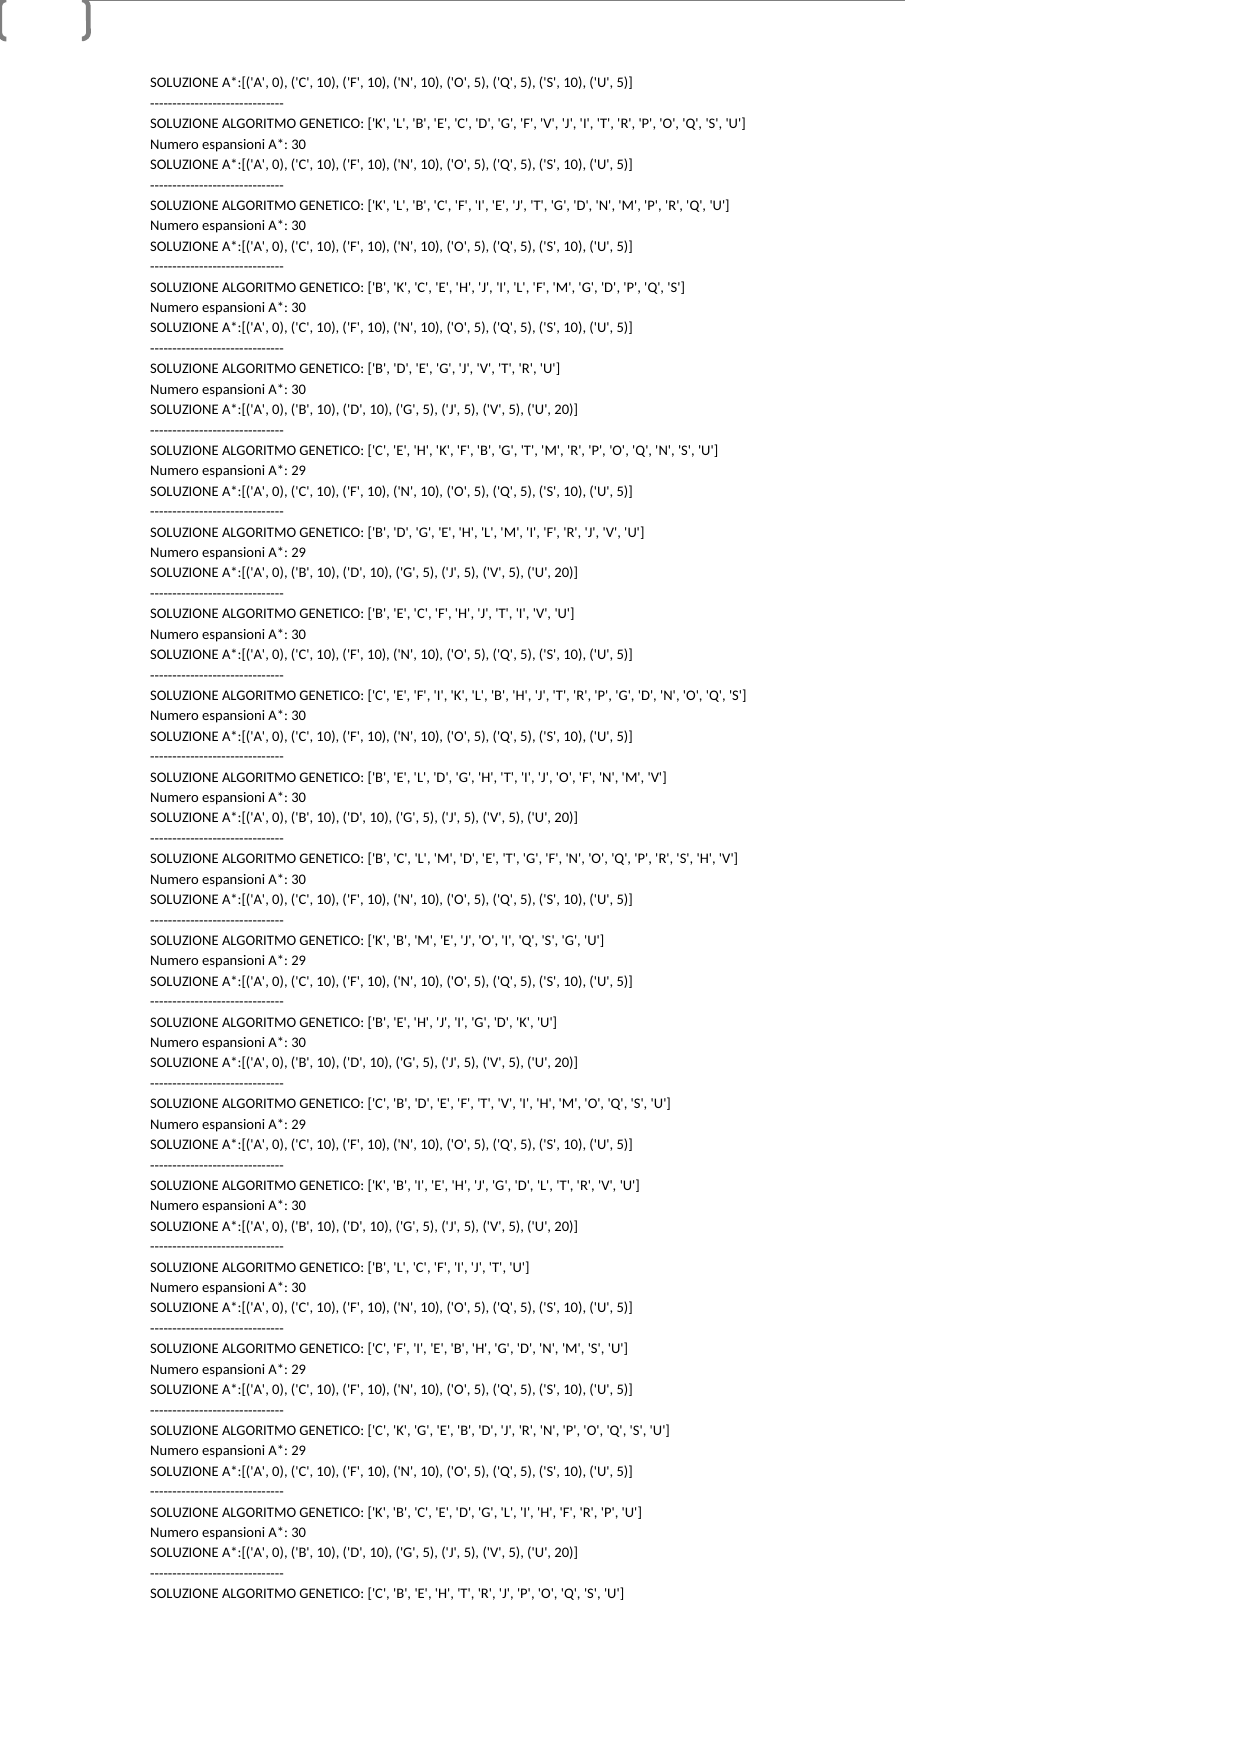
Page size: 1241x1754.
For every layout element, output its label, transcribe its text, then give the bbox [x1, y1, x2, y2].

text ------------------------------ [150, 94, 1090, 112]
text ------------------------------ [150, 1074, 1090, 1092]
text SOLUZIONE A*:[('A', 0), ('C', 10), ('F', 10), ('N', 10), ('O', 5), ('Q', 5), ('S', 10), ('U', 5)] [150, 1380, 1090, 1398]
text Numero espansioni A*: 30 [150, 1523, 1090, 1541]
text ------------------------------ [150, 666, 1090, 684]
text SOLUZIONE ALGORITMO GENETICO: ['C', 'F', 'I', 'E', 'B', 'H', 'G', 'D', 'N', 'M', 'S', 'U'] [150, 1339, 1090, 1357]
text SOLUZIONE A*:[('A', 0), ('B', 10), ('D', 10), ('G', 5), ('J', 5), ('V', 5), ('U', 20)] [150, 564, 1090, 582]
text SOLUZIONE A*:[('A', 0), ('C', 10), ('F', 10), ('N', 10), ('O', 5), ('Q', 5), ('S', 10), ('U', 5)] [150, 1462, 1090, 1480]
text SOLUZIONE ALGORITMO GENETICO: ['K', 'B', 'M', 'E', 'J', 'O', 'I', 'Q', 'S', 'G', 'U'] [150, 931, 1090, 949]
text Numero espansioni A*: 30 [150, 1278, 1090, 1296]
text SOLUZIONE ALGORITMO GENETICO: ['B', 'D', 'E', 'G', 'J', 'V', 'T', 'R', 'U'] [150, 359, 1090, 377]
text Numero espansioni A*: 30 [150, 870, 1090, 888]
text ------------------------------ [150, 911, 1090, 929]
text Numero espansioni A*: 29 [150, 543, 1090, 561]
text ------------------------------ [150, 1564, 1090, 1582]
text SOLUZIONE A*:[('A', 0), ('B', 10), ('D', 10), ('G', 5), ('J', 5), ('V', 5), ('U', 20)] [150, 1544, 1090, 1562]
text SOLUZIONE ALGORITMO GENETICO: ['B', 'L', 'C', 'F', 'I', 'J', 'T', 'U'] [150, 1258, 1090, 1276]
text ------------------------------ [150, 502, 1090, 520]
text SOLUZIONE ALGORITMO GENETICO: ['B', 'E', 'L', 'D', 'G', 'H', 'T', 'I', 'J', 'O', 'F', 'N', 'M', 'V'] [150, 768, 1090, 786]
text Numero espansioni A*: 30 [150, 1033, 1090, 1051]
text SOLUZIONE A*:[('A', 0), ('C', 10), ('F', 10), ('N', 10), ('O', 5), ('Q', 5), ('S', 10), ('U', 5)] [150, 1299, 1090, 1317]
text SOLUZIONE ALGORITMO GENETICO: ['C', 'B', 'E', 'H', 'T', 'R', 'J', 'P', 'O', 'Q', 'S', 'U'] [150, 1584, 1090, 1602]
text SOLUZIONE ALGORITMO GENETICO: ['K', 'B', 'C', 'E', 'D', 'G', 'L', 'I', 'H', 'F', 'R', 'P', 'U'] [150, 1503, 1090, 1521]
text ------------------------------ [150, 1401, 1090, 1419]
text Numero espansioni A*: 30 [150, 298, 1090, 316]
text SOLUZIONE A*:[('A', 0), ('C', 10), ('F', 10), ('N', 10), ('O', 5), ('Q', 5), ('S', 10), ('U', 5)] [150, 482, 1090, 500]
text Numero espansioni A*: 29 [150, 1442, 1090, 1459]
text ------------------------------ [150, 1237, 1090, 1255]
text Numero espansioni A*: 30 [150, 625, 1090, 643]
text SOLUZIONE ALGORITMO GENETICO: ['B', 'K', 'C', 'E', 'H', 'J', 'I', 'L', 'F', 'M', 'G', 'D', 'P', 'Q', 'S'] [150, 278, 1090, 296]
text SOLUZIONE A*:[('A', 0), ('B', 10), ('D', 10), ('G', 5), ('J', 5), ('V', 5), ('U', 20)] [150, 400, 1090, 418]
text SOLUZIONE A*:[('A', 0), ('C', 10), ('F', 10), ('N', 10), ('O', 5), ('Q', 5), ('S', 10), ('U', 5)] [150, 645, 1090, 663]
text SOLUZIONE ALGORITMO GENETICO: ['K', 'L', 'B', 'E', 'C', 'D', 'G', 'F', 'V', 'J', 'I', 'T', 'R', 'P', 'O', 'Q', 'S', 'U'] [150, 114, 1090, 132]
text SOLUZIONE ALGORITMO GENETICO: ['B', 'E', 'C', 'F', 'H', 'J', 'T', 'I', 'V', 'U'] [150, 604, 1090, 622]
text SOLUZIONE A*:[('A', 0), ('B', 10), ('D', 10), ('G', 5), ('J', 5), ('V', 5), ('U', 20)] [150, 1054, 1090, 1072]
text Numero espansioni A*: 30 [150, 217, 1090, 234]
text SOLUZIONE A*:[('A', 0), ('C', 10), ('F', 10), ('N', 10), ('O', 5), ('Q', 5), ('S', 10), ('U', 5)] [150, 890, 1090, 908]
text SOLUZIONE ALGORITMO GENETICO: ['B', 'C', 'L', 'M', 'D', 'E', 'T', 'G', 'F', 'N', 'O', 'Q', 'P', 'R', 'S', 'H', 'V'] [150, 849, 1090, 867]
text SOLUZIONE A*:[('A', 0), ('C', 10), ('F', 10), ('N', 10), ('O', 5), ('Q', 5), ('S', 10), ('U', 5)] [150, 727, 1090, 745]
text SOLUZIONE ALGORITMO GENETICO: ['C', 'E', 'H', 'K', 'F', 'B', 'G', 'T', 'M', 'R', 'P', 'O', 'Q', 'N', 'S', 'U'] [150, 441, 1090, 459]
text SOLUZIONE A*:[('A', 0), ('C', 10), ('F', 10), ('N', 10), ('O', 5), ('Q', 5), ('S', 10), ('U', 5)] [150, 74, 1090, 92]
text Numero espansioni A*: 29 [150, 1115, 1090, 1133]
text SOLUZIONE ALGORITMO GENETICO: ['K', 'B', 'I', 'E', 'H', 'J', 'G', 'D', 'L', 'T', 'R', 'V', 'U'] [150, 1176, 1090, 1194]
text Numero espansioni A*: 29 [150, 952, 1090, 969]
text SOLUZIONE ALGORITMO GENETICO: ['C', 'E', 'F', 'I', 'K', 'L', 'B', 'H', 'J', 'T', 'R', 'P', 'G', 'D', 'N', 'O', 'Q', 'S'] [150, 686, 1090, 704]
text SOLUZIONE ALGORITMO GENETICO: ['C', 'B', 'D', 'E', 'F', 'T', 'V', 'I', 'H', 'M', 'O', 'Q', 'S', 'U'] [150, 1094, 1090, 1112]
text SOLUZIONE A*:[('A', 0), ('C', 10), ('F', 10), ('N', 10), ('O', 5), ('Q', 5), ('S', 10), ('U', 5)] [150, 972, 1090, 990]
text ------------------------------ [150, 1319, 1090, 1337]
text SOLUZIONE ALGORITMO GENETICO: ['K', 'L', 'B', 'C', 'F', 'I', 'E', 'J', 'T', 'G', 'D', 'N', 'M', 'P', 'R', 'Q', 'U'] [150, 196, 1090, 214]
text Numero espansioni A*: 30 [150, 1197, 1090, 1214]
text Numero espansioni A*: 30 [150, 788, 1090, 806]
text SOLUZIONE A*:[('A', 0), ('B', 10), ('D', 10), ('G', 5), ('J', 5), ('V', 5), ('U', 20)] [150, 809, 1090, 827]
text Numero espansioni A*: 30 [150, 380, 1090, 398]
text ------------------------------ [150, 1482, 1090, 1500]
text SOLUZIONE A*:[('A', 0), ('C', 10), ('F', 10), ('N', 10), ('O', 5), ('Q', 5), ('S', 10), ('U', 5)] [150, 155, 1090, 173]
text SOLUZIONE A*:[('A', 0), ('C', 10), ('F', 10), ('N', 10), ('O', 5), ('Q', 5), ('S', 10), ('U', 5)] [150, 1135, 1090, 1153]
text ------------------------------ [150, 1156, 1090, 1174]
text ------------------------------ [150, 829, 1090, 847]
text Numero espansioni A*: 30 [150, 135, 1090, 153]
text ------------------------------ [150, 257, 1090, 275]
text ------------------------------ [150, 584, 1090, 602]
text SOLUZIONE A*:[('A', 0), ('B', 10), ('D', 10), ('G', 5), ('J', 5), ('V', 5), ('U', 20)] [150, 1217, 1090, 1235]
text ------------------------------ [150, 992, 1090, 1010]
text Numero espansioni A*: 30 [150, 707, 1090, 724]
text ------------------------------ [150, 176, 1090, 194]
text SOLUZIONE ALGORITMO GENETICO: ['B', 'D', 'G', 'E', 'H', 'L', 'M', 'I', 'F', 'R', 'J', 'V', 'U'] [150, 523, 1090, 541]
text SOLUZIONE A*:[('A', 0), ('C', 10), ('F', 10), ('N', 10), ('O', 5), ('Q', 5), ('S', 10), ('U', 5)] [150, 237, 1090, 255]
text SOLUZIONE ALGORITMO GENETICO: ['C', 'K', 'G', 'E', 'B', 'D', 'J', 'R', 'N', 'P', 'O', 'Q', 'S', 'U'] [150, 1421, 1090, 1439]
text Numero espansioni A*: 29 [150, 1360, 1090, 1378]
text ------------------------------ [150, 339, 1090, 357]
text SOLUZIONE ALGORITMO GENETICO: ['B', 'E', 'H', 'J', 'I', 'G', 'D', 'K', 'U'] [150, 1013, 1090, 1031]
text ------------------------------ [150, 421, 1090, 439]
text SOLUZIONE A*:[('A', 0), ('C', 10), ('F', 10), ('N', 10), ('O', 5), ('Q', 5), ('S', 10), ('U', 5)] [150, 319, 1090, 337]
text Numero espansioni A*: 29 [150, 462, 1090, 479]
text ------------------------------ [150, 747, 1090, 765]
